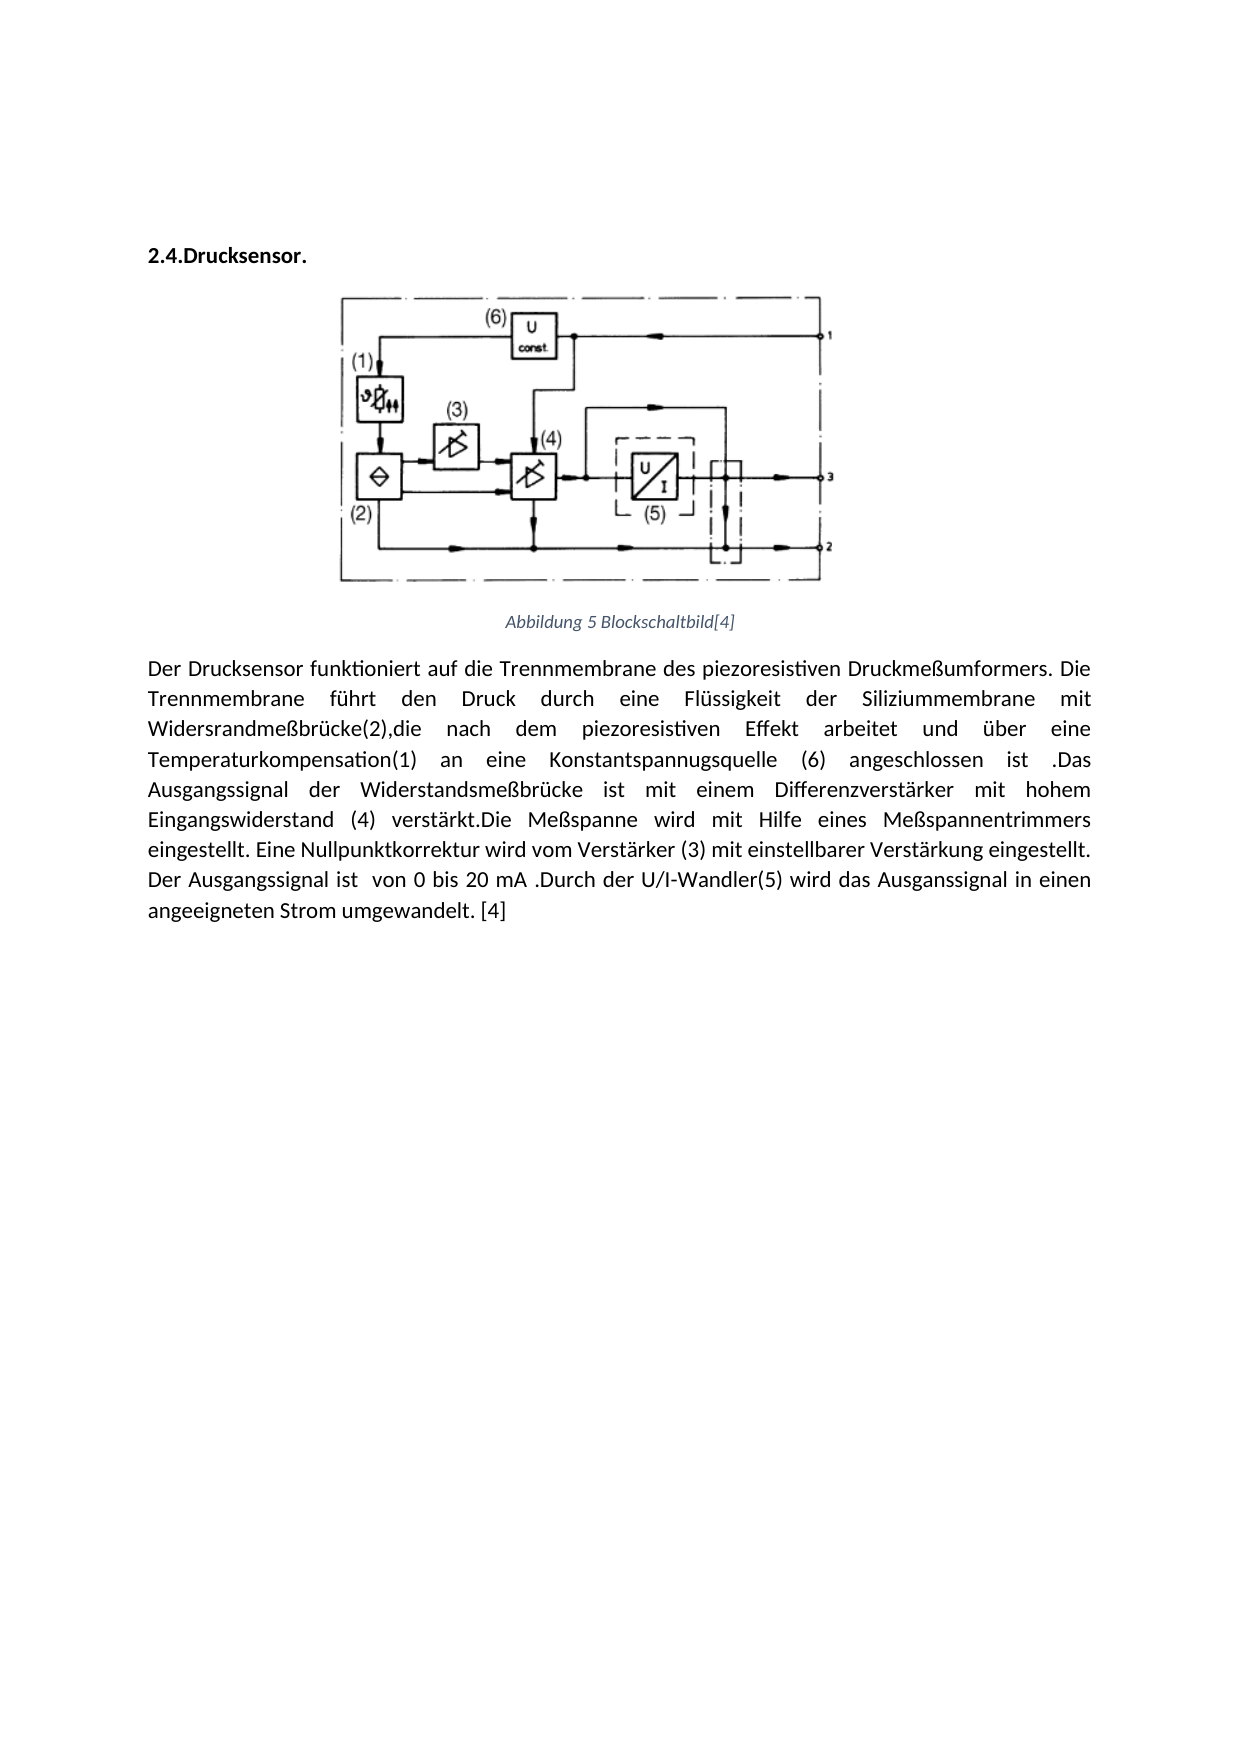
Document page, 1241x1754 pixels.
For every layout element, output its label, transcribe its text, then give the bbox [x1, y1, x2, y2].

text Abbildung 5 Blockschaltbild[4] [148, 610, 1093, 633]
text 2.4.Drucksensor. [148, 241, 1093, 269]
text Der Drucksensor funktioniert auf die Trennmembrane des piezoresistiven Druckmeßumformers. Die Trennmembrane führt den Druck durch eine Flüssigkeit der Siliziummembrane mit Widersrandmeßbrücke(2),die nach dem piezoresistiven Effekt arbeitet und über eine Temperaturkompensation(1) an eine Konstantspannugsquelle (6) angeschlossen ist .Das Ausgangssignal der Widerstandsmeßbrücke ist mit einem Differenzverstärker mit hohem Eingangswiderstand (4) verstärkt.Die Meßspanne wird mit Hilfe eines Meßspannentrimmers eingestellt. Eine Nullpunktkorrektur wird vom Verstärker (3) mit einstellbarer Verstärkung eingestellt. Der Ausgangssignal ist von 0 bis 20 mA .Durch der U/I-Wandler(5) wird das Ausganssignal in einen angeeigneten Strom umgewandelt. [4] [148, 654, 1093, 924]
picture [327, 288, 913, 592]
